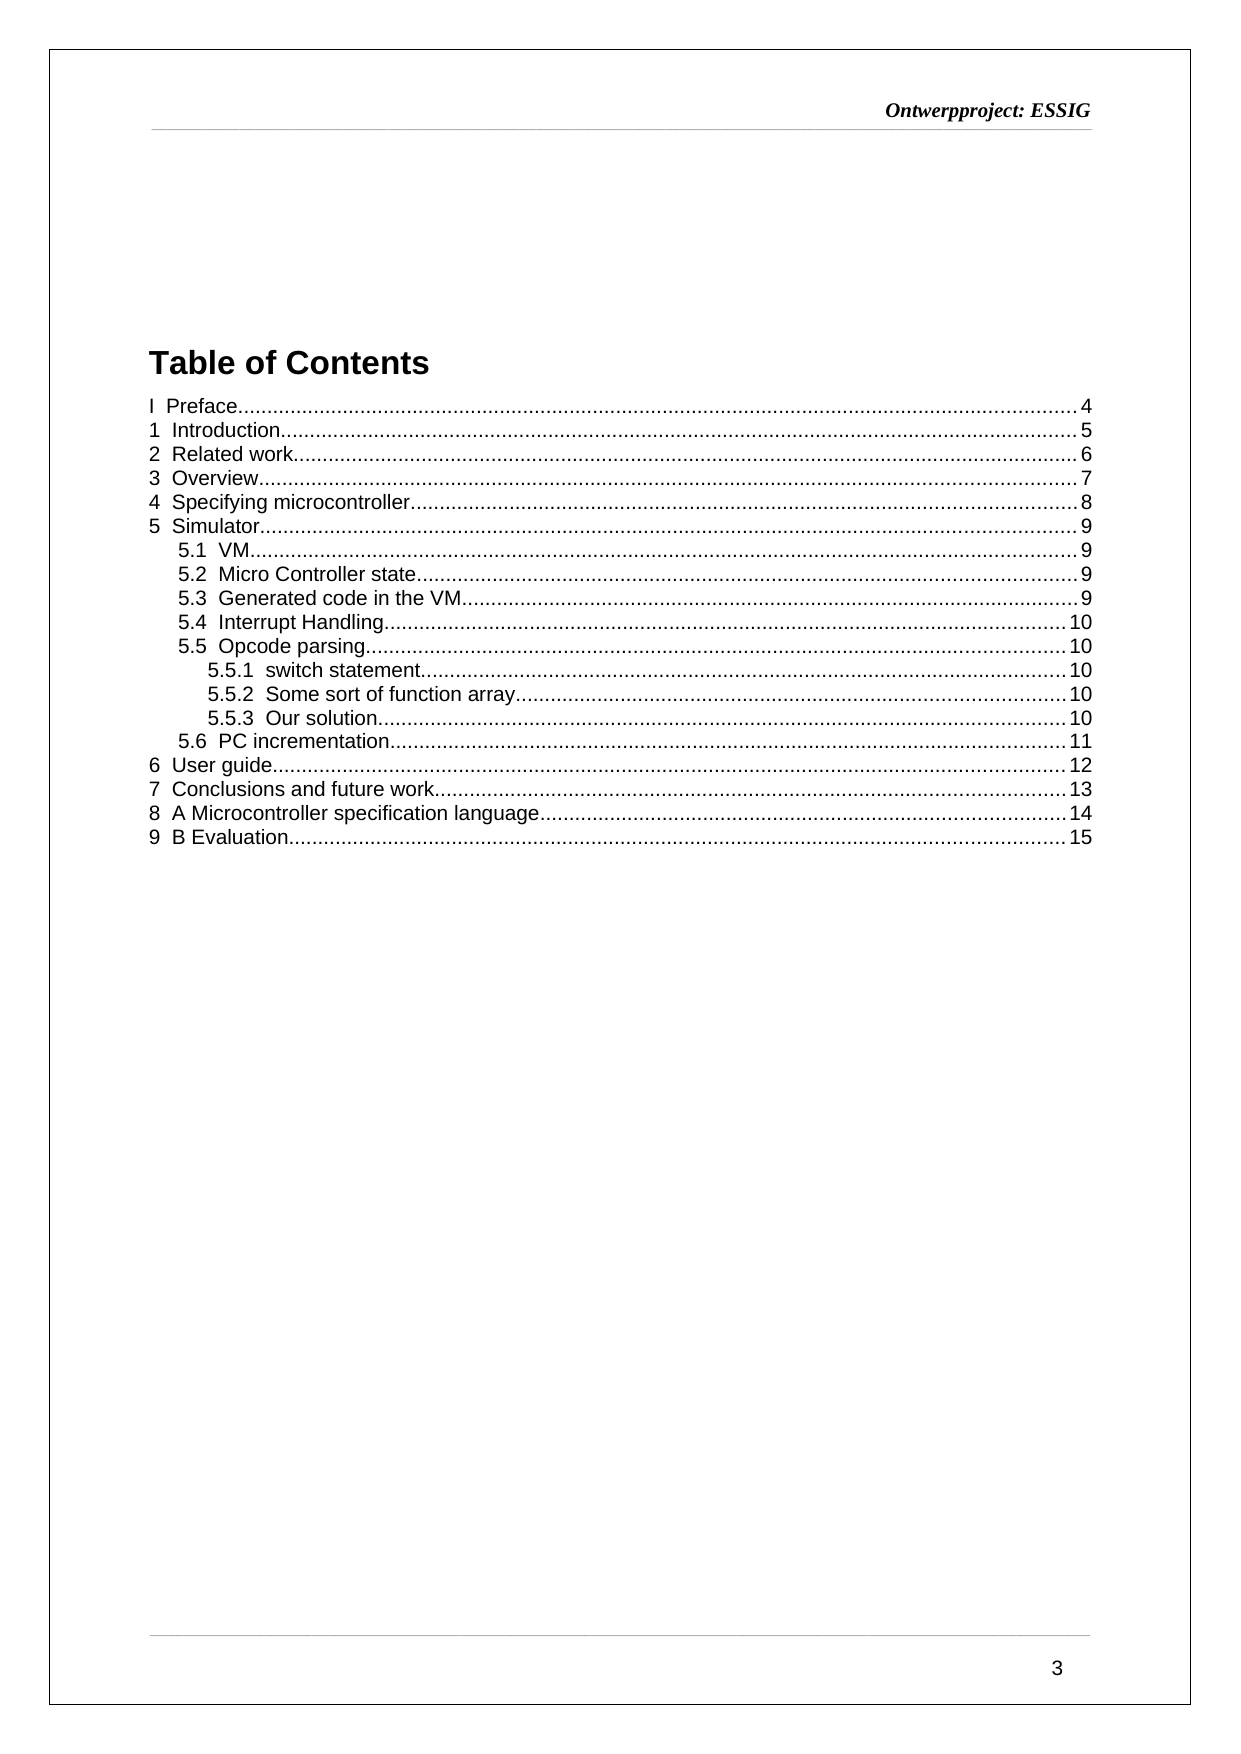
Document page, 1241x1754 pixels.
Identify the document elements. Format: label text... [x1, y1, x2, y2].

text 5.5.1 switch statement 10 [207, 657, 1092, 681]
text 5.2 Micro Controller state 9 [178, 562, 1092, 586]
text 5.1 VM 9 [178, 538, 1092, 562]
text 5.6 PC incrementation 11 [178, 729, 1092, 753]
subtitle Table of Contents [148, 343, 1092, 381]
text 5.5.3 Our solution 10 [207, 705, 1092, 729]
text 7 Conclusions and future work 13 [148, 777, 1092, 801]
text 5.5.2 Some sort of function array 10 [207, 681, 1092, 705]
text 5.5 Opcode parsing 10 [178, 633, 1092, 657]
text I Preface 4 [148, 394, 1092, 418]
text 2 Related work 6 [148, 442, 1092, 466]
text 5.3 Generated code in the VM 9 [178, 586, 1092, 609]
text 5.4 Interrupt Handling 10 [178, 609, 1092, 633]
text 4 Specifying microcontroller 8 [148, 490, 1092, 514]
text 6 User guide 12 [148, 753, 1092, 777]
text 3 Overview 7 [148, 466, 1092, 490]
text 5 Simulator 9 [148, 514, 1092, 538]
text 8 A Microcontroller specification language 14 [148, 801, 1092, 825]
text 9 B Evaluation 15 [148, 825, 1092, 849]
text 1 Introduction 5 [148, 418, 1092, 442]
